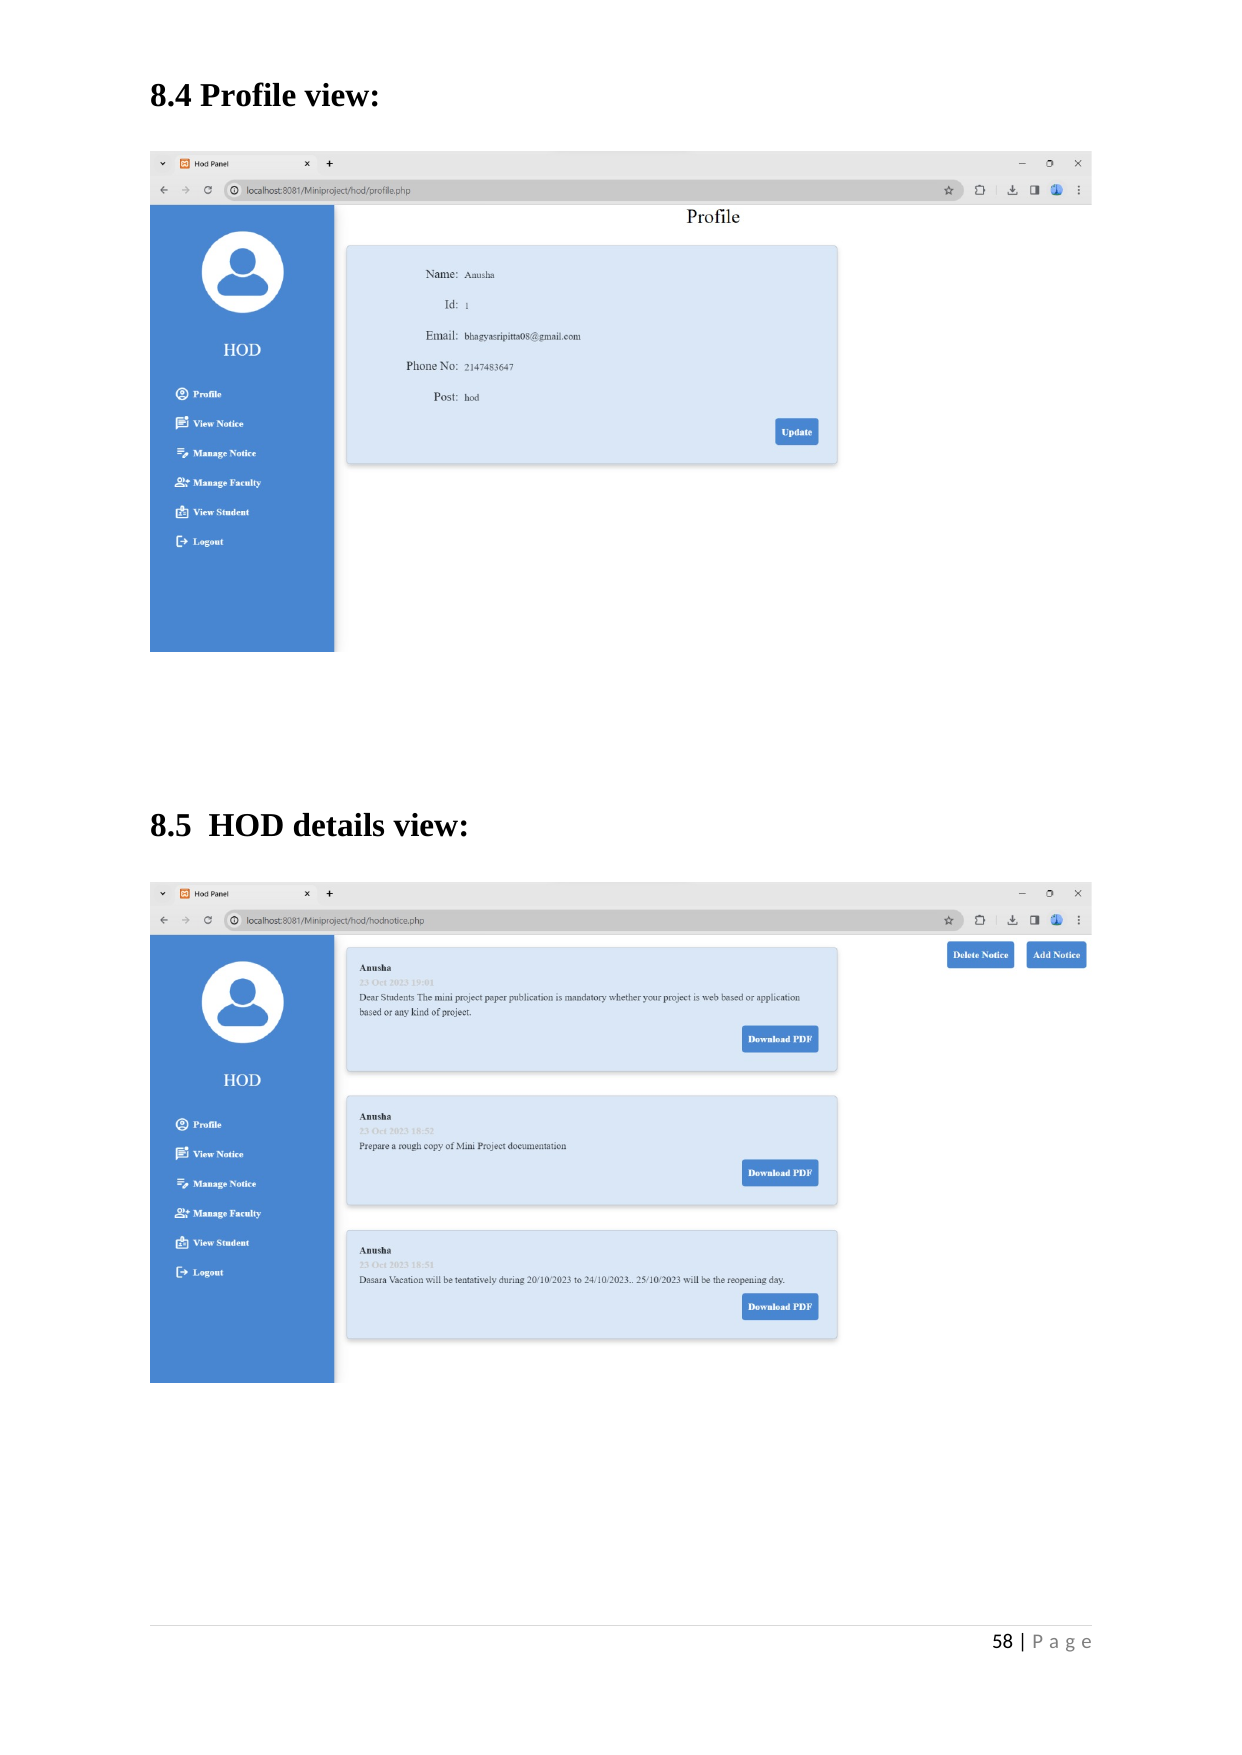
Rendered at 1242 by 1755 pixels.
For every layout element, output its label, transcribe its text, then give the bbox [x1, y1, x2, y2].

text 8.4 Profile view: [150, 75, 1092, 113]
text 8.5 HOD details view: [150, 805, 1208, 844]
